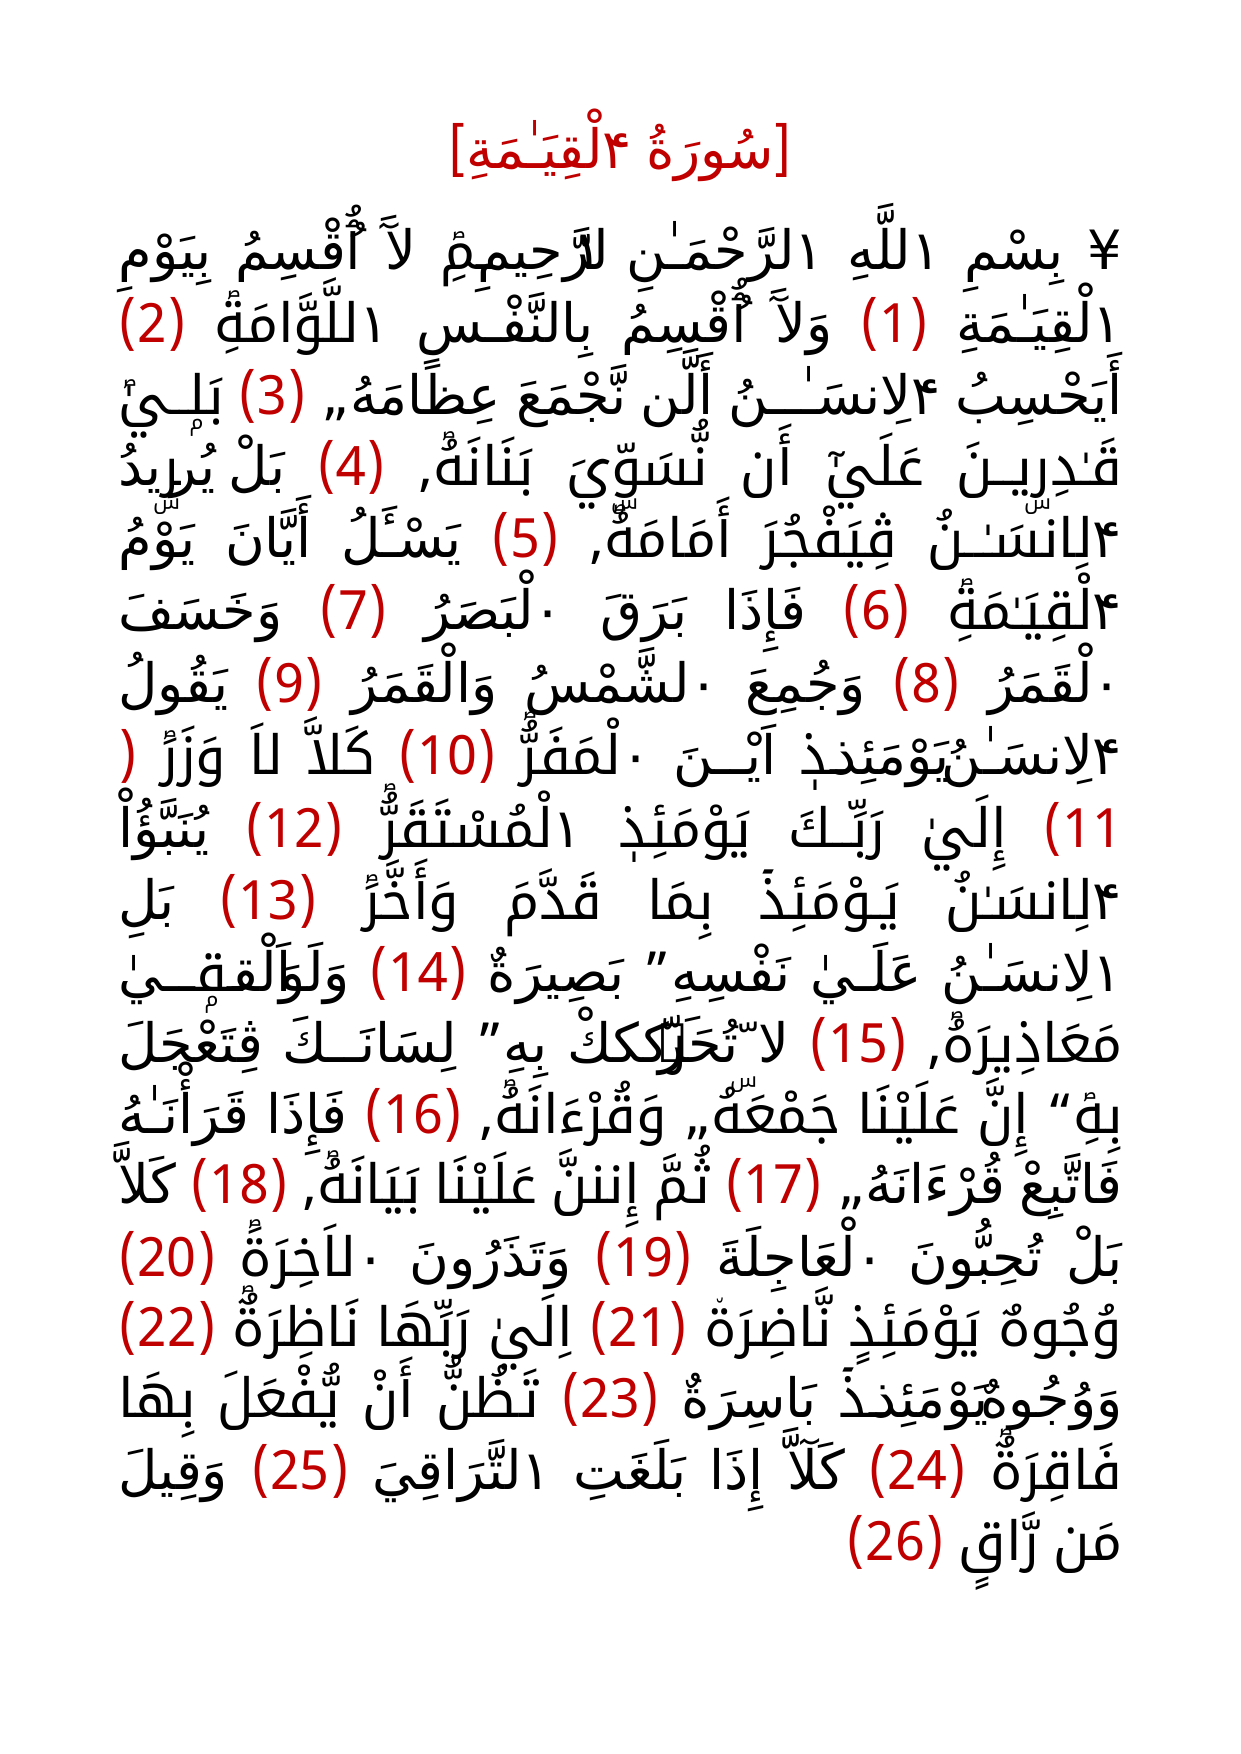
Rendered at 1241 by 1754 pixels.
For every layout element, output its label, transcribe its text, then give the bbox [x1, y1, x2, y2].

text ¥ بِسْمِ ۱للَّهِ ۱لرَّحْمَـٰنِ ۱لرَّحِيمِؐ لآَ ٱُقْسِمُ بِيَوْمِ ۱لْقِيَـٰمَةِ (1) وَلآَ ٱُقْسِمُ بِالنَّفْـسِ ۱للَّوَّامَةِؐ (2) أَيَحْسِبُ ۴لِانسَـٰــنُ أَلَّن نَّجْمَعَ عِظَامَهُ„ (3) بَلۭــيٰؐ قَـٰدِرۣيــنَ عَلَيٰٓ أَن نُّسَوّۣيَ بَنَانَهُؐ, (4) بَلْ يُرۣيدُ ۴لِانسَـٰــنُ ڤِيَفْجُرَ أَمَامَهُؐ, (5) يَسْـَٔلُ أَيَّانَ يَوْمُ ۴لْقِيَـٰمَةِؐ (6) فَإِذَا بَرَقَ ۰لْبَصَرُ (7) وَخَسَفَ ۰لْقَمَرُ (8) وَجُمِعَ ۰لشَّمْسُ وَالْقَمَرُ (9) يَقُولُ ۴لِانسَـٰنُ يَوْمَئِذٖ اَيْــنَ ۰لْمَفَرُّؐ (10) كَلاَّ لاَ وَزَرَؐ (11) إِلَيٰ رَبِّــكَ يَوْمَئِذٖ ۱لْمُسْتَقَرُّؐ (12) يُنَبَّؤُاْ ۴لِانسَـٰنُ يَـوْمَئِذٙ بِمَا قَدَّمَ وَأَخَّرَؐ (13) بَلِ ۱لِانسَـٰنُ عَلَـيٰ نَفْسِهِ” بَصِيرَةٌ (14) وَلَوَ اَلْقۭــيٰ مَعَاذِيرَهُؐ, (15) لاَ تُحَرّۣكككْ بِهِ” لِسَانَــكَ ڤِتَعْجَلَ بِهِؐ“ إِنَّ عَلَيْنَا جَمْعَهُ„ وَقُرْءَانَهُؐ, (16) فَإِذَا قَرَأْنَـٰهُ فَاتَّبِعْ قُرْءَانَهُ„ (17) ثُمَّ إِنننَّ عَلَيْنَا بَيَانَهُؐ, (18) كَلاَّ بَلْ تُحِبُّونَ ۰لْعَاجِلَةَ (19) وَتَذَرُونَ ۰لاَخِرَةَؐ (20) وُجُوهٌ يَوْمَئِذٍ نَّاضِرَة٘ (21) اِلَيٰ رَبِّهَا نَاظِرَةٌؐ (22) وَوُجُوهٌ يَوْمَئِذٙ بَاسِرَةٌ (23) تَظُنُّ أَنْ يُّفْعَلَ بِهَا فَاقِرَةٌؐ (24) كَلٓاَّ إِذَا بَلَغَتِ ۱لتَّرَاقِيَ (25) وَقِيلَ مَن رَّاقٍ (26) [118, 219, 1122, 1582]
subtitle [سُورَةُ ۴لْقِيَـٰمَةِ] [118, 118, 1122, 191]
